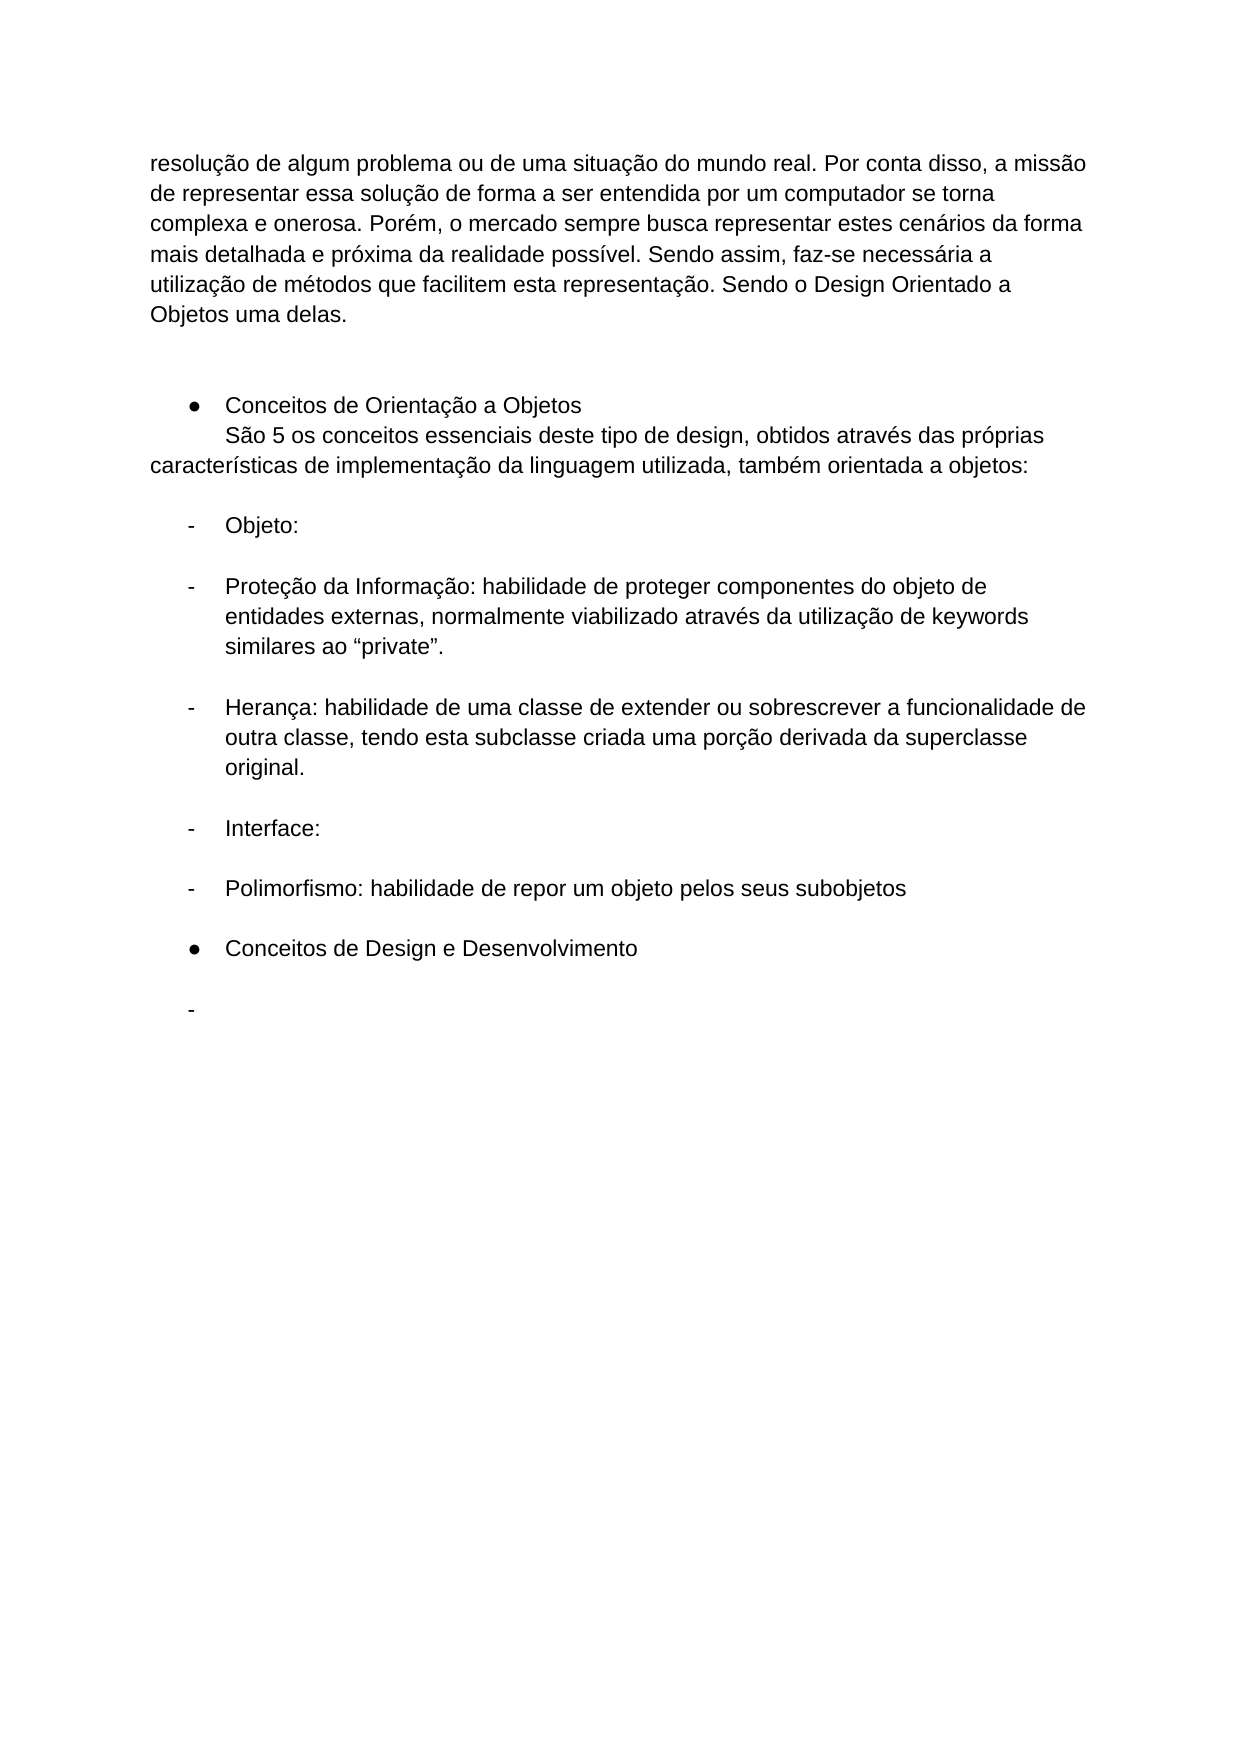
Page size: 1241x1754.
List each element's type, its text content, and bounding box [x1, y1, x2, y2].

list Interface: [187, 814, 1090, 841]
list Polimorfismo: habilidade de repor um objeto pelos seus subobjetos [187, 875, 1090, 901]
list Herança: habilidade de uma classe de extender ou sobrescrever a funcionalidade de outra classe, tendo esta subclasse criada uma porção derivada da superclasse original. [187, 694, 1090, 781]
list Proteção da Informação: habilidade de proteger componentes do objeto de entidades externas, normalmente viabilizado através da utilização de keywords similares ao “private”. [187, 573, 1090, 660]
text resolução de algum problema ou de uma situação do mundo real. Por conta disso, a missão de representar essa solução de forma a ser entendida por um computador se torna complexa e onerosa. Porém, o mercado sempre busca representar estes cenários da forma mais detalhada e próxima da realidade possível. Sendo assim, faz-se necessária a utilização de métodos que facilitem esta representação. Sendo o Design Orientado a Objetos uma delas. [150, 150, 1090, 327]
text São 5 os conceitos essenciais deste tipo de design, obtidos através das próprias características de implementação da linguagem utilizada, também orientada a objetos: [150, 422, 1090, 478]
list Objeto: [187, 512, 1090, 539]
list Conceitos de Orientação a Objetos [187, 392, 1090, 418]
list Conceitos de Design e Desenvolvimento [187, 935, 1090, 962]
